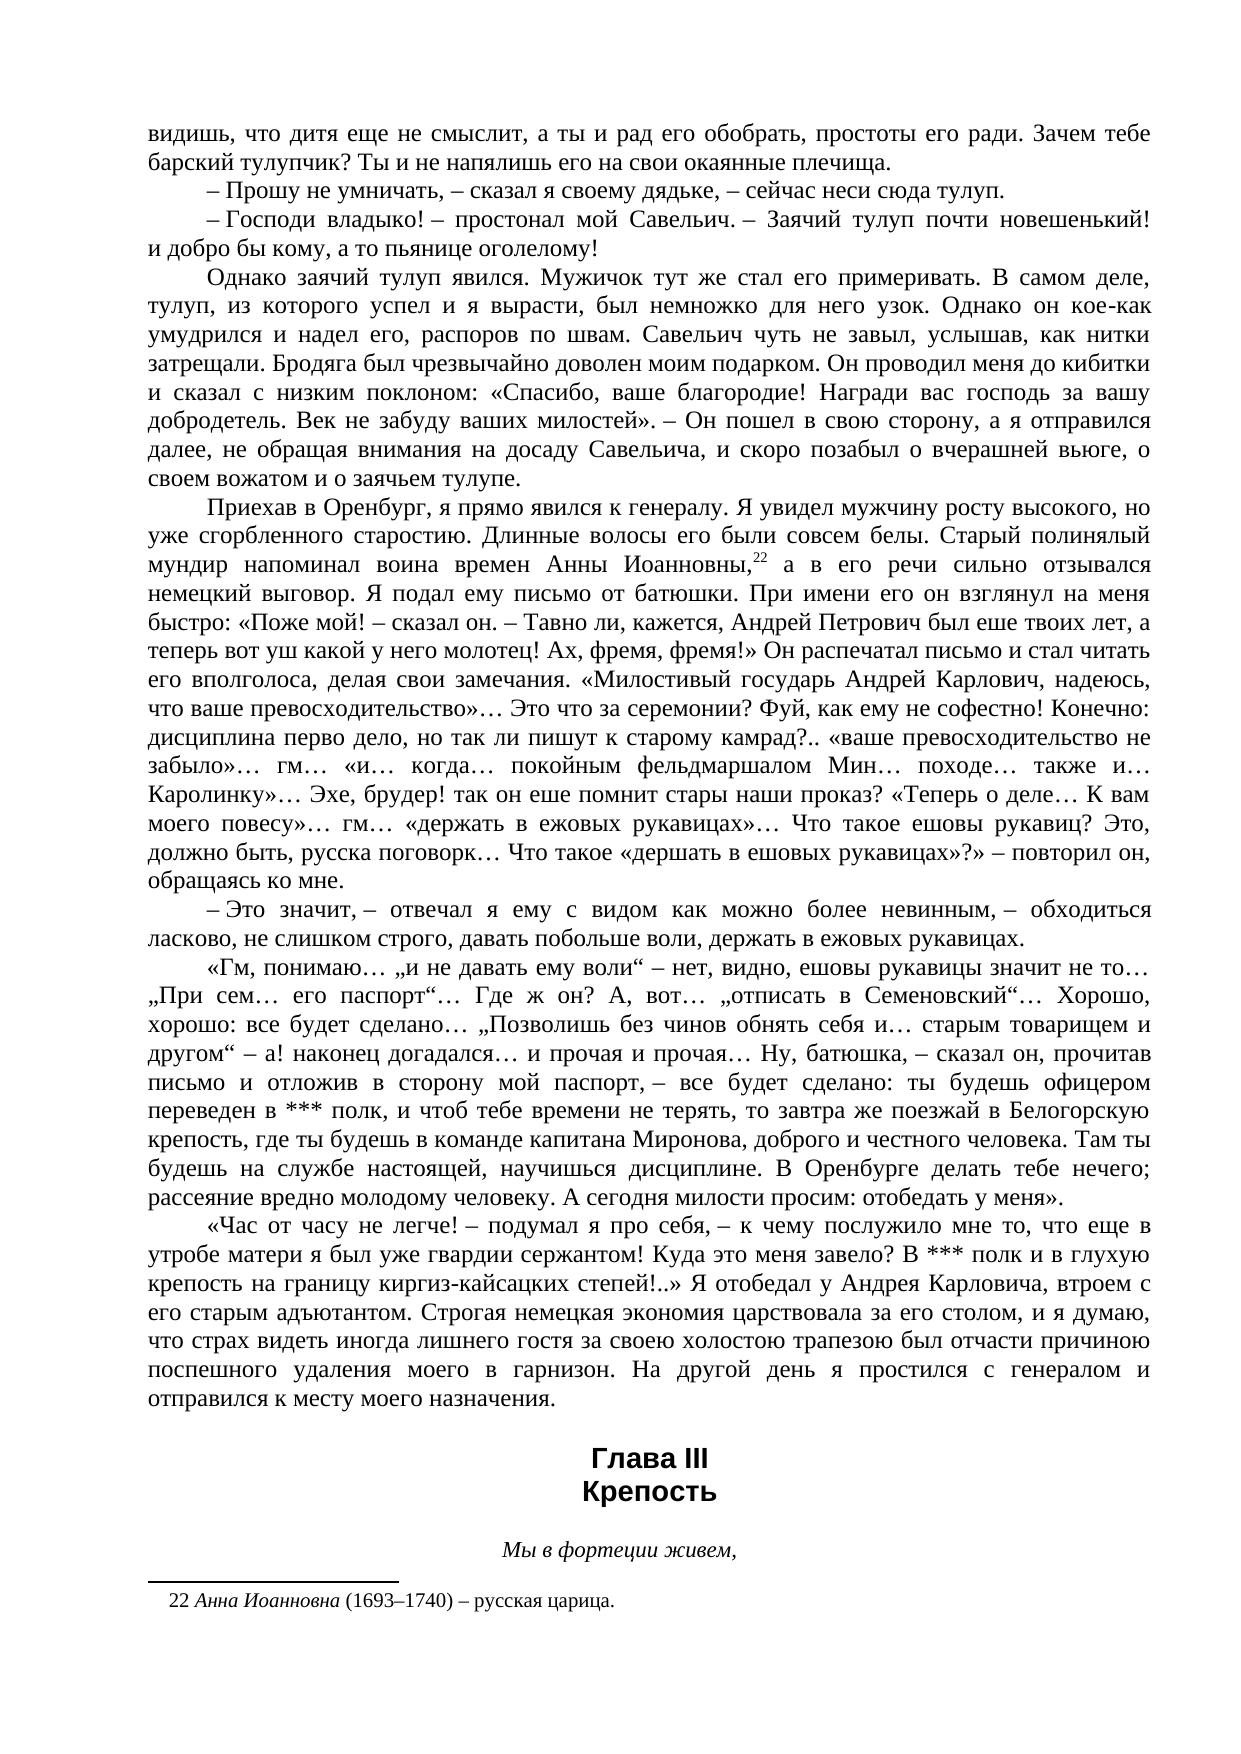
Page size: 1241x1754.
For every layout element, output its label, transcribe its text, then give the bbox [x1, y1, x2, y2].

subtitle Крепость [148, 1474, 1152, 1508]
text Анна Иоанновна (1693–1740) – русская царица. [148, 1588, 1152, 1612]
text – Господи владыко! – простонал мой Савельич. – Заячий тулуп почти новешенький! и добро бы кому, а то пьянице оголелому! [148, 204, 1152, 262]
text видишь, что дитя еще не смыслит, а ты и рад его обобрать, простоты его ради. Зачем тебе барский тулупчик? Ты и не напялишь его на свои окаянные плечища. [148, 118, 1152, 176]
text – Прошу не умничать, – сказал я своему дядьке, – сейчас неси сюда тулуп. [148, 176, 1152, 204]
text Однако заячий тулуп явился. Мужичок тут же стал его примеривать. В самом деле, тулуп, из которого успел и я вырасти, был немножко для него узок. Однако он кое‑как умудрился и надел его, распоров по швам. Савельич чуть не завыл, услышав, как нитки затрещали. Бродяга был чрезвычайно доволен моим подарком. Он проводил меня до кибитки и сказал с низким поклоном: «Спасибо, ваше благородие! Награди вас господь за вашу добродетель. Век не забуду ваших милостей». – Он пошел в свою сторону, а я отправился далее, не обращая внимания на досаду Савельича, и скоро позабыл о вчерашней вьюге, о своем вожатом и о заячьем тулупе. [148, 262, 1152, 492]
text – Это значит, – отвечал я ему с видом как можно более невинным, – обходиться ласково, не слишком строго, давать побольше воли, держать в ежовых рукавицах. [148, 894, 1152, 952]
subtitle Глава III [148, 1441, 1152, 1474]
text «Гм, понимаю… „и не давать ему воли“ – нет, видно, ешовы рукавицы значит не то… „При сем… его паспорт“… Где ж он? А, вот… „отписать в Семеновский“… Хорошо, хорошо: все будет сделано… „Позволишь без чинов обнять себя и… старым товарищем и другом“ – а! наконец догадался… и прочая и прочая… Ну, батюшка, – сказал он, прочитав письмо и отложив в сторону мой паспорт, – все будет сделано: ты будешь офицером переведен в *** полк, и чтоб тебе времени не терять, то завтра же поезжай в Белогорскую крепость, где ты будешь в команде капитана Миронова, доброго и честного человека. Там ты будешь на службе настоящей, научишься дисциплине. В Оренбурге делать тебе нечего; рассеяние вредно молодому человеку. А сегодня милости просим: отобедать у меня». [148, 952, 1152, 1211]
text «Час от часу не легче! – подумал я про себя, – к чему послужило мне то, что еще в утробе матери я был уже гвардии сержантом! Куда это меня завело? В *** полк и в глухую крепость на границу киргиз‑кайсацких степей!..» Я отобедал у Андрея Карловича, втроем с его старым адъютантом. Строгая немецкая экономия царствовала за его столом, и я думаю, что страх видеть иногда лишнего гостя за своею холостою трапезою был отчасти причиною поспешного удаления моего в гарнизон. На другой день я простился с генералом и отправился к месту моего назначения. [148, 1211, 1152, 1412]
text Приехав в Оренбург, я прямо явился к генералу. Я увидел мужчину росту высокого, но уже сгорбленного старостию. Длинные волосы его были совсем белы. Старый полинялый мундир напоминал воина времен Анны Иоанновны, а в его речи сильно отзывался немецкий выговор. Я подал ему письмо от батюшки. При имени его он взглянул на меня быстро: «Поже мой! – сказал он. – Тавно ли, кажется, Андрей Петрович был еше твоих лет, а теперь вот уш какой у него молотец! Ах, фремя, фремя!» Он распечатал письмо и стал читать его вполголоса, делая свои замечания. «Милостивый государь Андрей Карлович, надеюсь, что ваше превосходительство»… Это что за серемонии? Фуй, как ему не софестно! Конечно: дисциплина перво дело, но так ли пишут к старому камрад?.. «ваше превосходительство не забыло»… гм… «и… когда… покойным фельдмаршалом Мин… походе… также и… Каролинку»… Эхе, брудер! так он еше помнит стары наши проказ? «Теперь о деле… К вам моего повесу»… гм… «держать в ежовых рукавицах»… Что такое ешовы рукавиц? Это, должно быть, русска поговорк… Что такое «дершать в ешовых рукавицах»?» – повторил он, обращаясь ко мне. [148, 492, 1152, 894]
text Мы в фортеции живем, [460, 1536, 1152, 1563]
